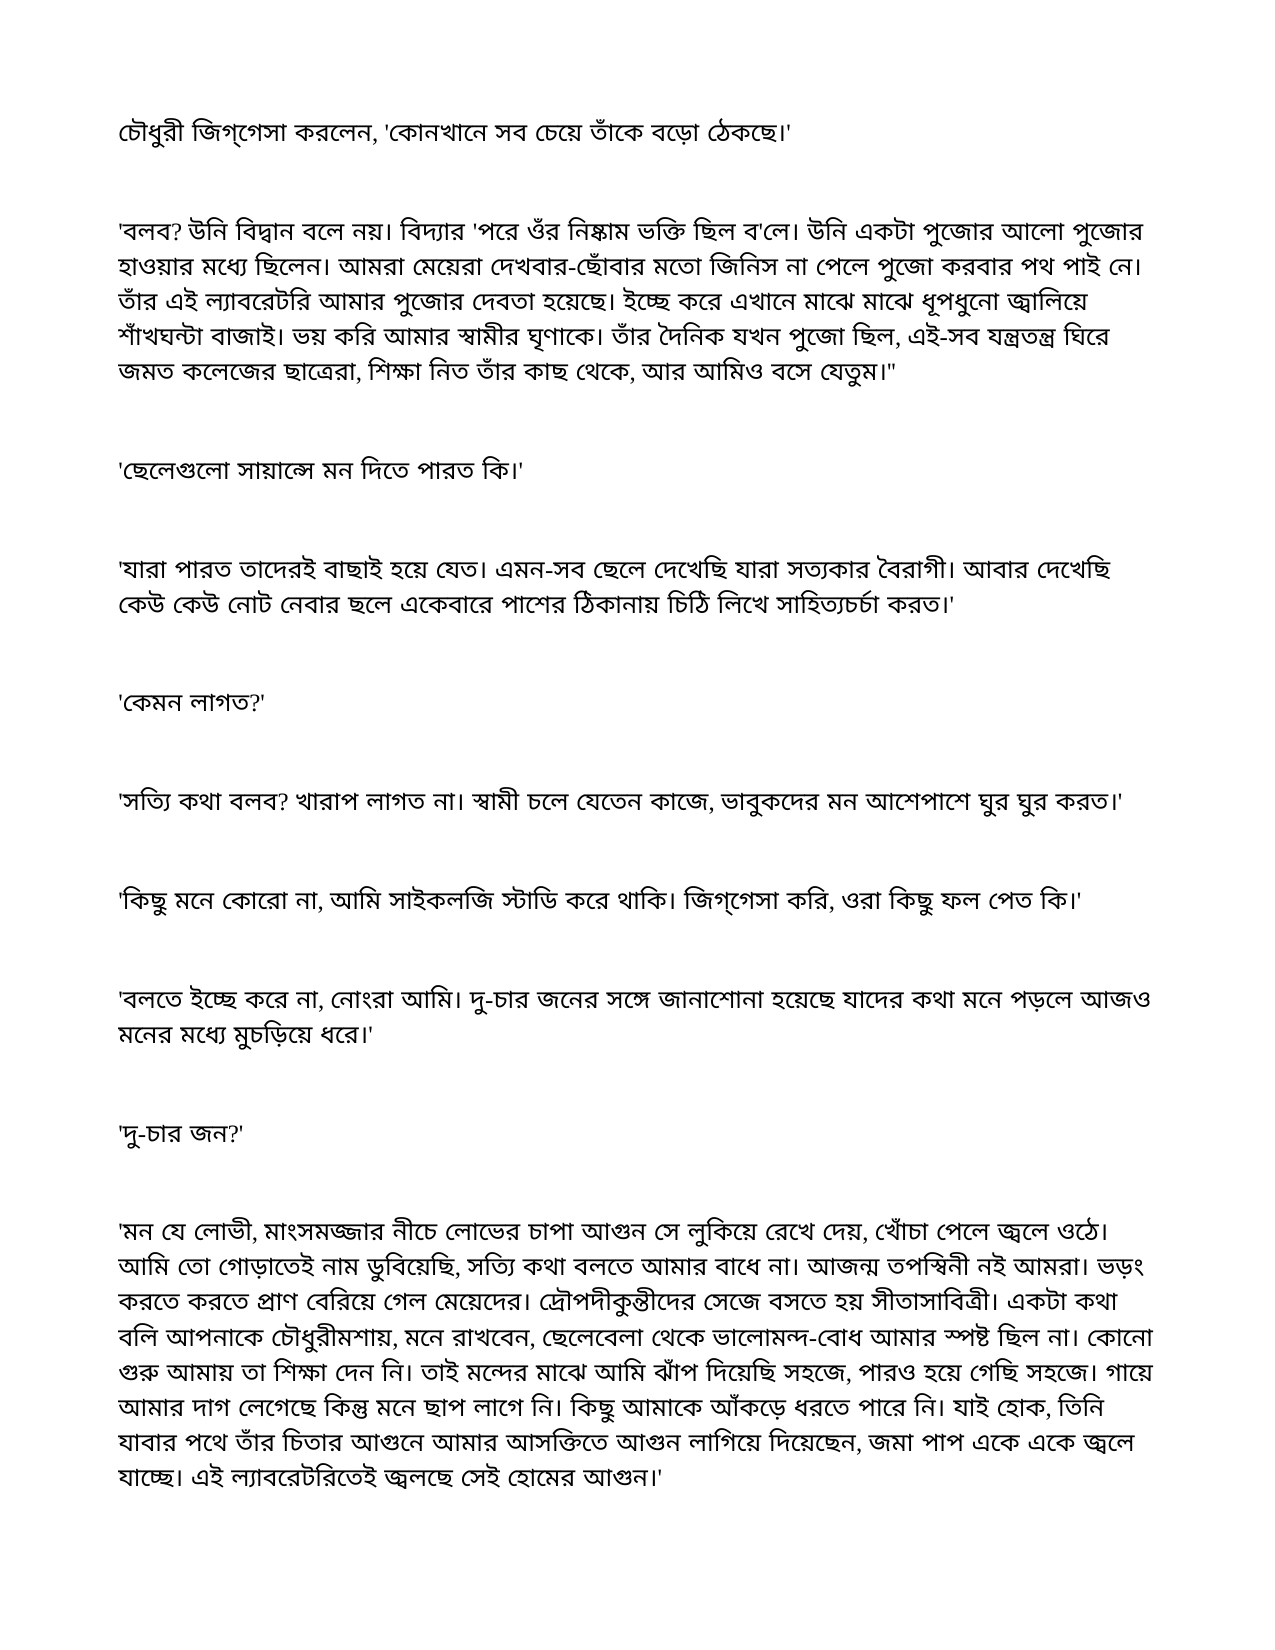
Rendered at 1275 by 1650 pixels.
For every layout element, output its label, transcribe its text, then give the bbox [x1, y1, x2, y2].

text 'বলতে ইচ্ছে করে না, নোংরা আমি। দু-চার জনের সঙ্গে জানাশোনা হয়েছে যাদের কথা মনে পড়লে আজও মনের মধ্যে মুচড়িয়ে ধরে।' [118, 985, 1157, 1049]
text চৌধুরী জিগ্‌গেসা করলেন, 'কোনখানে সব চেয়ে তাঁকে বড়ো ঠেকছে।' [160, 118, 1157, 147]
text 'ছেলেগুলো সায়ান্সে মন দিতে পারত কি।' [118, 456, 1157, 485]
text 'কিছু মনে কোরো না, আমি সাইকলজি স্টাডি করে থাকি। জিগ্‌গেসা করি, ওরা কিছু ফল পেত কি।' [125, 886, 1157, 915]
text 'যারা পারত তাদেরই বাছাই হয়ে যেত। এমন-সব ছেলে দেখেছি যারা সত্যকার বৈরাগী। আবার দেখেছি কেউ কেউ নোট নেবার ছলে একেবারে পাশের ঠিকানায় চিঠি লিখে সাহিত্যচর্চা করত।' [118, 555, 1157, 619]
text 'মন যে লোভী, মাংসমজ্জার নীচে লোভের চাপা আগুন সে লুকিয়ে রেখে দেয়, খোঁচা পেলে জ্বলে ওঠে। আমি তো গোড়াতেই নাম ডুবিয়েছি, সত্যি কথা বলতে আমার বাধে না। আজন্ম তপস্বিনী নই আমরা। ভড়ং করতে করতে প্রাণ বেরিয়ে গেল মেয়েদের। দ্রৌপদীকুন্তীদের সেজে বসতে হয় সীতাসাবিত্রী। একটা কথা বলি আপনাকে চৌধুরীমশায়, মনে রাখবেন, ছেলেবেলা থেকে ভালোমন্দ-বোধ আমার স্পষ্ট ছিল না। কোনো গুরু আমায় তা শিক্ষা দেন নি। তাই মন্দের মাঝে আমি ঝাঁপ দিয়েছি সহজে, পারও হয়ে গেছি সহজে। গায়ে আমার দাগ লেগেছে কিন্তু মনে ছাপ লাগে নি। কিছু আমাকে আঁকড়ে ধরতে পারে নি। যাই হোক, তিনি যাবার পথে তাঁর চিতার আগুনে আমার আসক্তিতে আগুন লাগিয়ে দিয়েছেন, জমা পাপ একে একে জ্বলে যাচ্ছে। এই ল্যাবরেটরিতেই জ্বলছে সেই হোমের আগুন।' [118, 1217, 1157, 1492]
text 'বলব? উনি বিদ্বান বলে নয়। বিদ্যার 'পরে ওঁর নিষ্কাম ভক্তি ছিল ব'লে। উনি একটা পুজোর আলো পুজোর হাওয়ার মধ্যে ছিলেন। আমরা মেয়েরা দেখবার-ছোঁবার মতো জিনিস না পেলে পুজো করবার পথ পাই নে। তাঁর এই ল্যাবরেটরি আমার পুজোর দেবতা হয়েছে। ইচ্ছে করে এখানে মাঝে মাঝে ধূপধুনো জ্বালিয়ে শাঁখঘন্টা বাজাই। ভয় করি আমার স্বামীর ঘৃণাকে। তাঁর দৈনিক যখন পুজো ছিল, এই-সব যন্ত্রতন্ত্র ঘিরে জমত কলেজের ছাত্রেরা, শিক্ষা নিত তাঁর কাছ থেকে, আর আমিও বসে যেতুম।'' [118, 217, 1157, 386]
text চৌধুরী জিগ্‌গেসা করলেন, 'কোনখানে সব চেয়ে তাঁকে বড়ো ঠেকছে।' [118, 118, 173, 147]
text 'সত্যি কথা বলব? খারাপ লাগত না। স্বামী চলে যেতেন কাজে, ভাবুকদের মন আশেপাশে ঘুর ঘুর করত।' [118, 787, 1157, 817]
text 'কেমন লাগত?' [118, 688, 1157, 718]
text 'দু-চার জন?' [118, 1119, 1157, 1148]
